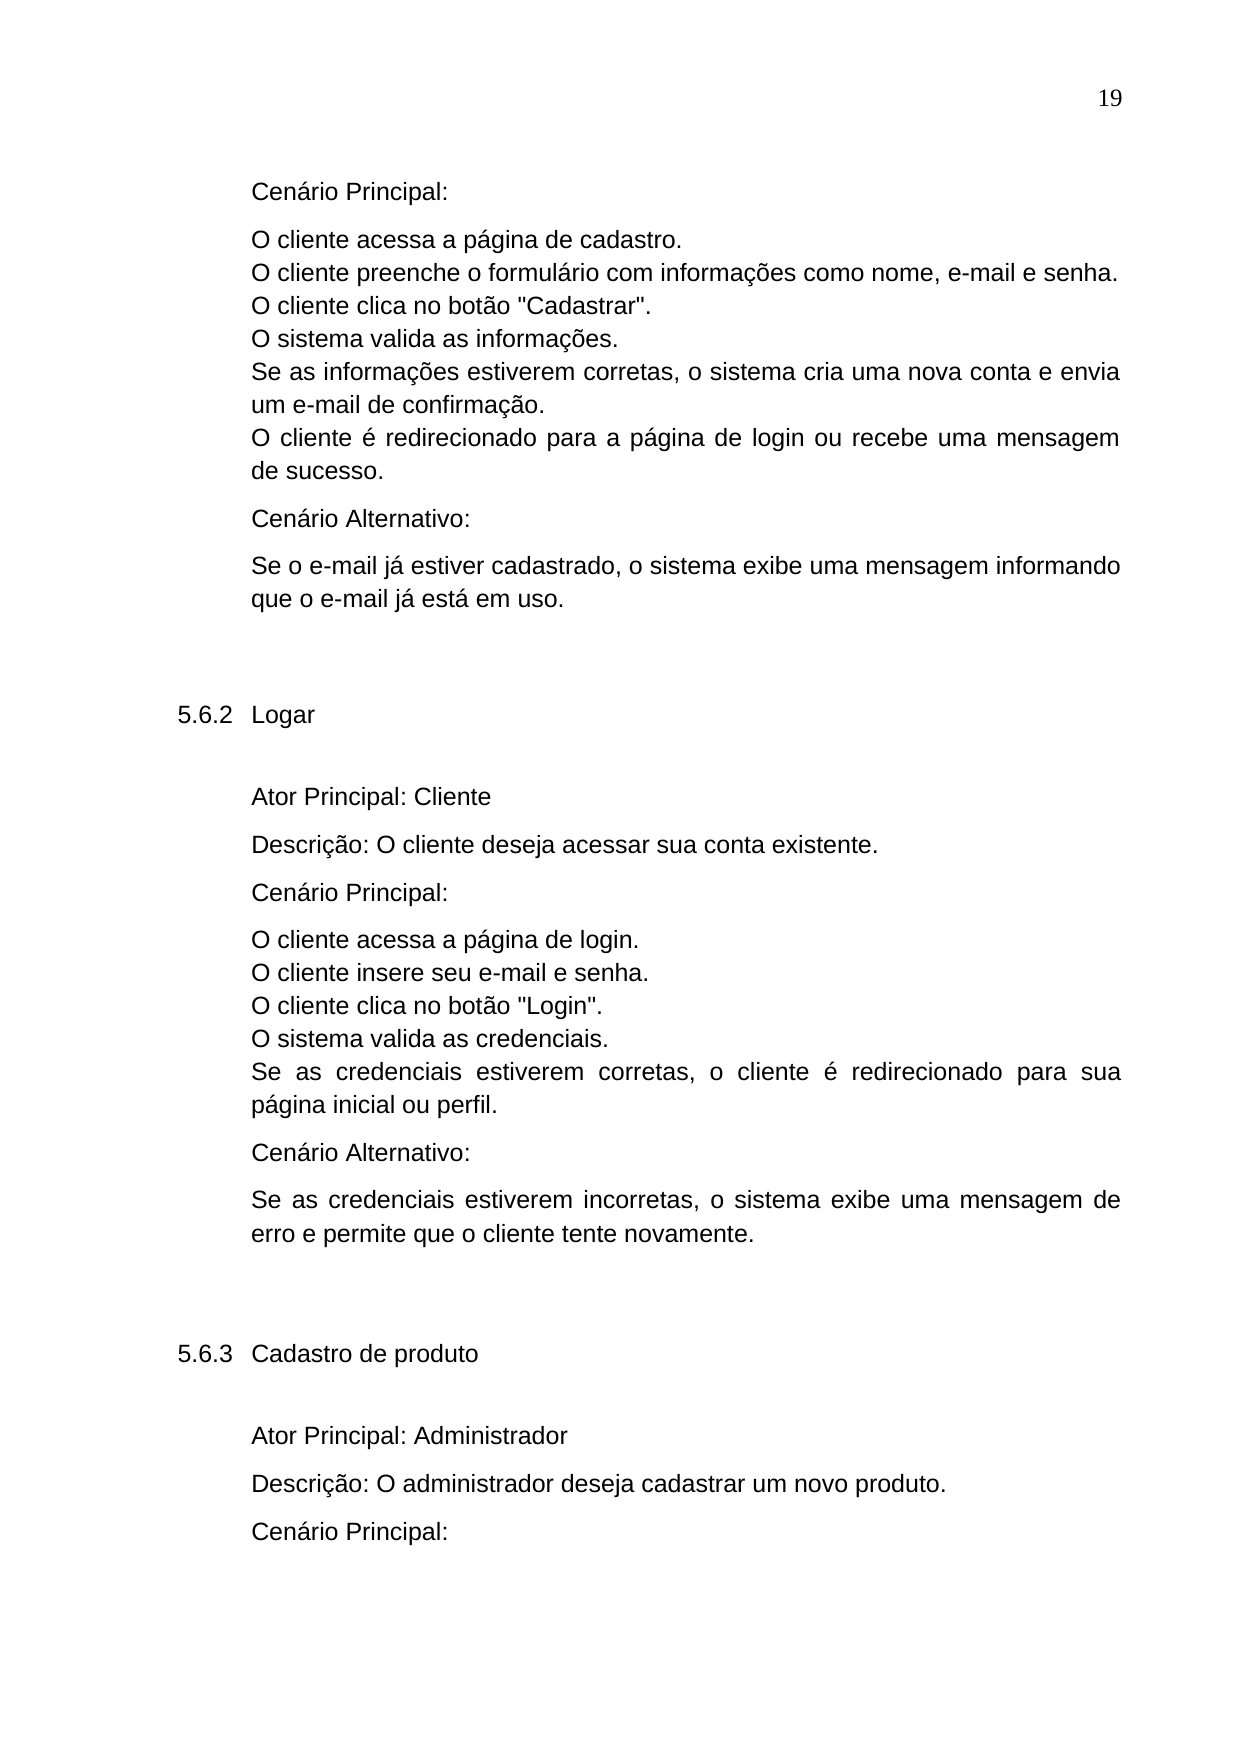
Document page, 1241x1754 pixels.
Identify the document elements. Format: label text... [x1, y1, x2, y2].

subtitle Logar [177, 700, 1122, 729]
subtitle Cadastro de produto [177, 1339, 1122, 1367]
list Se as credenciais estiverem incorretas, o sistema exibe uma mensagem de erro e permite que o cliente tente novamente. [221, 1186, 1122, 1247]
list O sistema valida as credenciais. [221, 1024, 1122, 1053]
list O sistema valida as informações. [221, 324, 1122, 353]
list O cliente acessa a página de cadastro. [221, 225, 1122, 253]
text Cenário Principal: [177, 878, 1122, 906]
list O cliente é redirecionado para a página de login ou recebe uma mensagem de sucesso. [221, 423, 1122, 485]
list O cliente clica no botão "Cadastrar". [221, 291, 1122, 319]
text Ator Principal: Cliente [177, 782, 1122, 811]
text Cenário Principal: [177, 177, 1122, 206]
list O cliente preenche o formulário com informações como nome, e-mail e senha. [221, 258, 1122, 287]
text Descrição: O cliente deseja acessar sua conta existente. [177, 830, 1122, 859]
text Cenário Principal: [177, 1516, 1122, 1545]
text Descrição: O administrador deseja cadastrar um novo produto. [177, 1469, 1122, 1498]
text Cenário Alternativo: [177, 503, 1122, 532]
list Se as informações estiverem corretas, o sistema cria uma nova conta e envia um e-mail de confirmação. [221, 357, 1122, 419]
list O cliente insere seu e-mail e senha. [221, 958, 1122, 987]
list O cliente clica no botão "Login". [221, 991, 1122, 1020]
text Ator Principal: Administrador [177, 1421, 1122, 1450]
text Cenário Alternativo: [177, 1138, 1122, 1167]
list O cliente acessa a página de login. [221, 925, 1122, 954]
list Se as credenciais estiverem corretas, o cliente é redirecionado para sua página inicial ou perfil. [221, 1057, 1122, 1119]
list Se o e-mail já estiver cadastrado, o sistema exibe uma mensagem informando que o e-mail já está em uso. [221, 551, 1122, 613]
